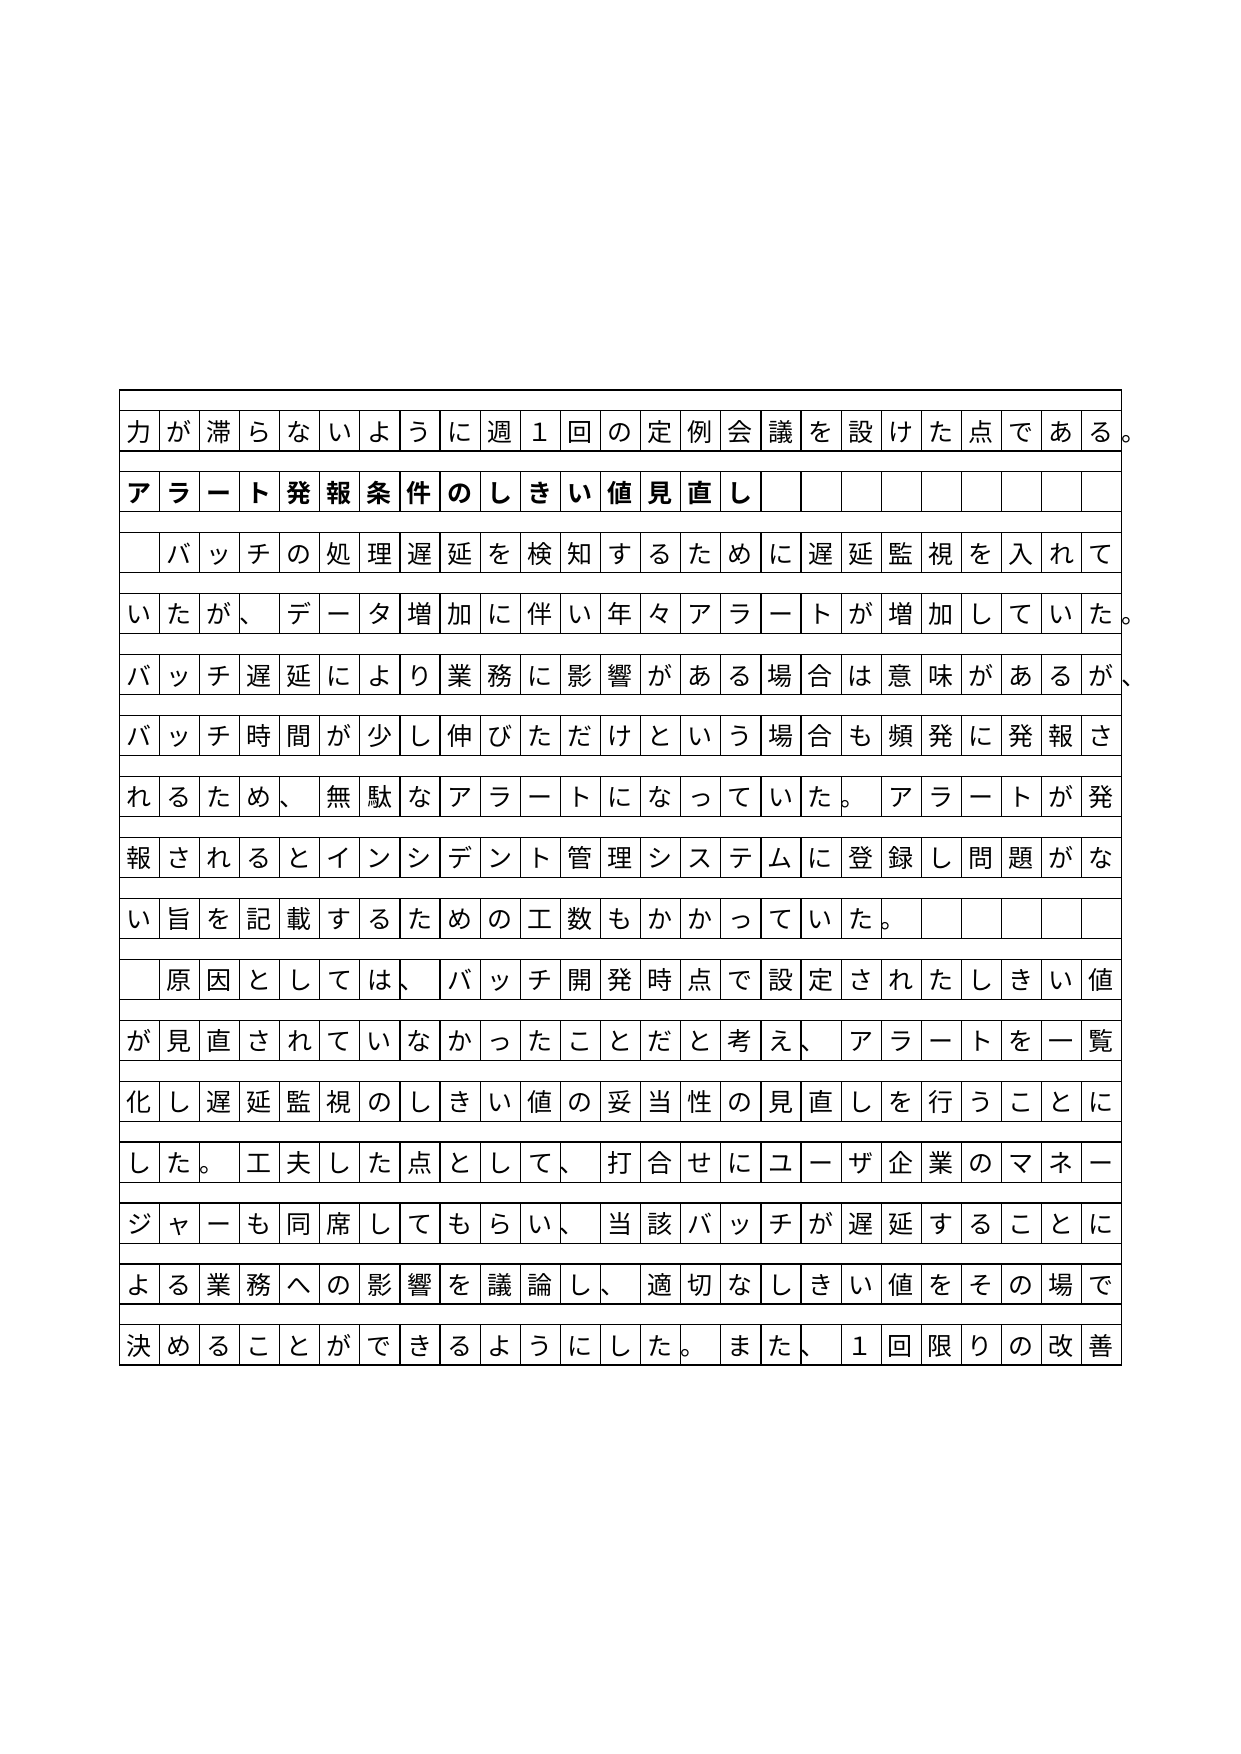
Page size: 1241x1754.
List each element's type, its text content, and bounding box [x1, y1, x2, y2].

text い [561, 472, 600, 511]
text バッチの処理遅延を検知するために遅延監視を入れていたが、データ増加に伴い年々アラートが増加していた。バッチ遅延により業務に影響がある場合は意味があるが、バッチ時間が少し伸びただけという場合も頻発に発報されるため、無駄なアラートになっていた。アラートが発報されるとインシデント管理システムに登録し問題がない旨を記載するための工数もかかっていた。 [120, 573, 1121, 593]
text バッチの処理遅延を検知するために遅延監視を入れていたが、データ増加に伴い年々アラートが増加していた。バッチ遅延により業務に影響がある場合は意味があるが、バッチ時間が少し伸びただけという場合も頻発に発報されるため、無駄なアラートになっていた。アラートが発報されるとインシデント管理システムに登録し問題がない旨を記載するための工数もかかっていた。 [120, 756, 1121, 776]
text ア [120, 472, 159, 511]
text [802, 472, 841, 511]
text 件 [401, 472, 439, 511]
text し [721, 472, 760, 511]
text 原因としては、バッチ開発時点で設定されたしきい値が見直されていなかったことだと考え、アラートを一覧化し遅延監視のしきい値の妥当性の見直しを行うことにした。工夫した点として、打合せにユーザ企業のマネージャーも同席してもらい、当該バッチが遅延することによる業務への影響を議論し、適切なしきい値をその場で決めることができるようにした。また、１回限りの改善で終わらないように４半期に一度、アラートの棚卸としきい値の見直しを行う運用とした。 [120, 939, 1121, 959]
text [962, 472, 1001, 511]
text し [481, 472, 520, 511]
text バッチの処理遅延を検知するために遅延監視を入れていたが、データ増加に伴い年々アラートが増加していた。バッチ遅延により業務に影響がある場合は意味があるが、バッチ時間が少し伸びただけという場合も頻発に発報されるため、無駄なアラートになっていた。アラートが発報されるとインシデント管理システムに登録し問題がない旨を記載するための工数もかかっていた。 [120, 817, 1121, 837]
text ー [200, 472, 239, 511]
text 発 [280, 472, 319, 511]
text 条 [360, 472, 399, 511]
text 見 [641, 472, 680, 511]
text 原因としては、バッチ開発時点で設定されたしきい値が見直されていなかったことだと考え、アラートを一覧化し遅延監視のしきい値の妥当性の見直しを行うことにした。工夫した点として、打合せにユーザ企業のマネージャーも同席してもらい、当該バッチが遅延することによる業務への影響を議論し、適切なしきい値をその場で決めることができるようにした。また、１回限りの改善で終わらないように４半期に一度、アラートの棚卸としきい値の見直しを行う運用とした。 [120, 1183, 1121, 1202]
text ト [240, 472, 279, 511]
text [762, 472, 800, 511]
text 原因としては、バッチ開発時点で設定されたしきい値が見直されていなかったことだと考え、アラートを一覧化し遅延監視のしきい値の妥当性の見直しを行うことにした。工夫した点として、打合せにユーザ企業のマネージャーも同席してもらい、当該バッチが遅延することによる業務への影響を議論し、適切なしきい値をその場で決めることができるようにした。また、１回限りの改善で終わらないように４半期に一度、アラートの棚卸としきい値の見直しを行う運用とした。 [120, 1000, 1121, 1020]
text [922, 472, 961, 511]
text [1042, 472, 1081, 511]
text 値 [601, 472, 640, 511]
text 報 [320, 472, 359, 511]
text 原因としては、バッチ開発時点で設定されたしきい値が見直されていなかったことだと考え、アラートを一覧化し遅延監視のしきい値の妥当性の見直しを行うことにした。工夫した点として、打合せにユーザ企業のマネージャーも同席してもらい、当該バッチが遅延することによる業務への影響を議論し、適切なしきい値をその場で決めることができるようにした。また、１回限りの改善で終わらないように４半期に一度、アラートの棚卸としきい値の見直しを行う運用とした。 [120, 1305, 1121, 1324]
text バッチの処理遅延を検知するために遅延監視を入れていたが、データ増加に伴い年々アラートが増加していた。バッチ遅延により業務に影響がある場合は意味があるが、バッチ時間が少し伸びただけという場合も頻発に発報されるため、無駄なアラートになっていた。アラートが発報されるとインシデント管理システムに登録し問題がない旨を記載するための工数もかかっていた。 [120, 512, 1121, 532]
text き [521, 472, 560, 511]
text [842, 472, 881, 511]
text 原因としては、バッチ開発時点で設定されたしきい値が見直されていなかったことだと考え、アラートを一覧化し遅延監視のしきい値の妥当性の見直しを行うことにした。工夫した点として、打合せにユーザ企業のマネージャーも同席してもらい、当該バッチが遅延することによる業務への影響を議論し、適切なしきい値をその場で決めることができるようにした。また、１回限りの改善で終わらないように４半期に一度、アラートの棚卸としきい値の見直しを行う運用とした。 [120, 1122, 1121, 1141]
text 原因としては、バッチ開発時点で設定されたしきい値が見直されていなかったことだと考え、アラートを一覧化し遅延監視のしきい値の妥当性の見直しを行うことにした。工夫した点として、打合せにユーザ企業のマネージャーも同席してもらい、当該バッチが遅延することによる業務への影響を議論し、適切なしきい値をその場で決めることができるようにした。また、１回限りの改善で終わらないように４半期に一度、アラートの棚卸としきい値の見直しを行う運用とした。 [120, 1244, 1121, 1263]
text の [441, 472, 480, 511]
text [120, 452, 1121, 471]
text 原因としては、バッチ開発時点で設定されたしきい値が見直されていなかったことだと考え、アラートを一覧化し遅延監視のしきい値の妥当性の見直しを行うことにした。工夫した点として、打合せにユーザ企業のマネージャーも同席してもらい、当該バッチが遅延することによる業務への影響を議論し、適切なしきい値をその場で決めることができるようにした。また、１回限りの改善で終わらないように４半期に一度、アラートの棚卸としきい値の見直しを行う運用とした。 [120, 1061, 1121, 1081]
text [882, 472, 921, 511]
text 直 [681, 472, 720, 511]
text バッチの処理遅延を検知するために遅延監視を入れていたが、データ増加に伴い年々アラートが増加していた。バッチ遅延により業務に影響がある場合は意味があるが、バッチ時間が少し伸びただけという場合も頻発に発報されるため、無駄なアラートになっていた。アラートが発報されるとインシデント管理システムに登録し問題がない旨を記載するための工数もかかっていた。 [120, 634, 1121, 654]
text 夜間帯に発生したアラートは、翌営業日の朝、まとめてベテランの運用担当者がエラーメッセージを確認し、対応要日の判断を手動で行っていた、毎日なんらかのアラートが発生するためミスも起きやすい状態であった。そこで私は、アラート管理ツールを導入してアラートの判断基準の情報を蓄積するようにした。それにより、次回発生した際に対象アラートは自動的に対処要否が判断されるようになった。これにより、月間4000件あったアラートの内、40%が対処不要と割り振られ、その分の対処を減らすことができた。また、アラート管理ツールに対処を行った内容を保存するルールとすることで、俗人化を解消する効果も期待できる。効果を最大化するために工夫した点として、アラート量と自動処理した割合を可視化することで効果が実感できるようにする点と、入力が滞らないように週１回の定例会議を設けた点である。 [120, 391, 1121, 410]
text [1082, 472, 1121, 511]
text ラ [160, 472, 199, 511]
text [1002, 472, 1041, 511]
text バッチの処理遅延を検知するために遅延監視を入れていたが、データ増加に伴い年々アラートが増加していた。バッチ遅延により業務に影響がある場合は意味があるが、バッチ時間が少し伸びただけという場合も頻発に発報されるため、無駄なアラートになっていた。アラートが発報されるとインシデント管理システムに登録し問題がない旨を記載するための工数もかかっていた。 [120, 695, 1121, 715]
text バッチの処理遅延を検知するために遅延監視を入れていたが、データ増加に伴い年々アラートが増加していた。バッチ遅延により業務に影響がある場合は意味があるが、バッチ時間が少し伸びただけという場合も頻発に発報されるため、無駄なアラートになっていた。アラートが発報されるとインシデント管理システムに登録し問題がない旨を記載するための工数もかかっていた。 [120, 878, 1121, 898]
